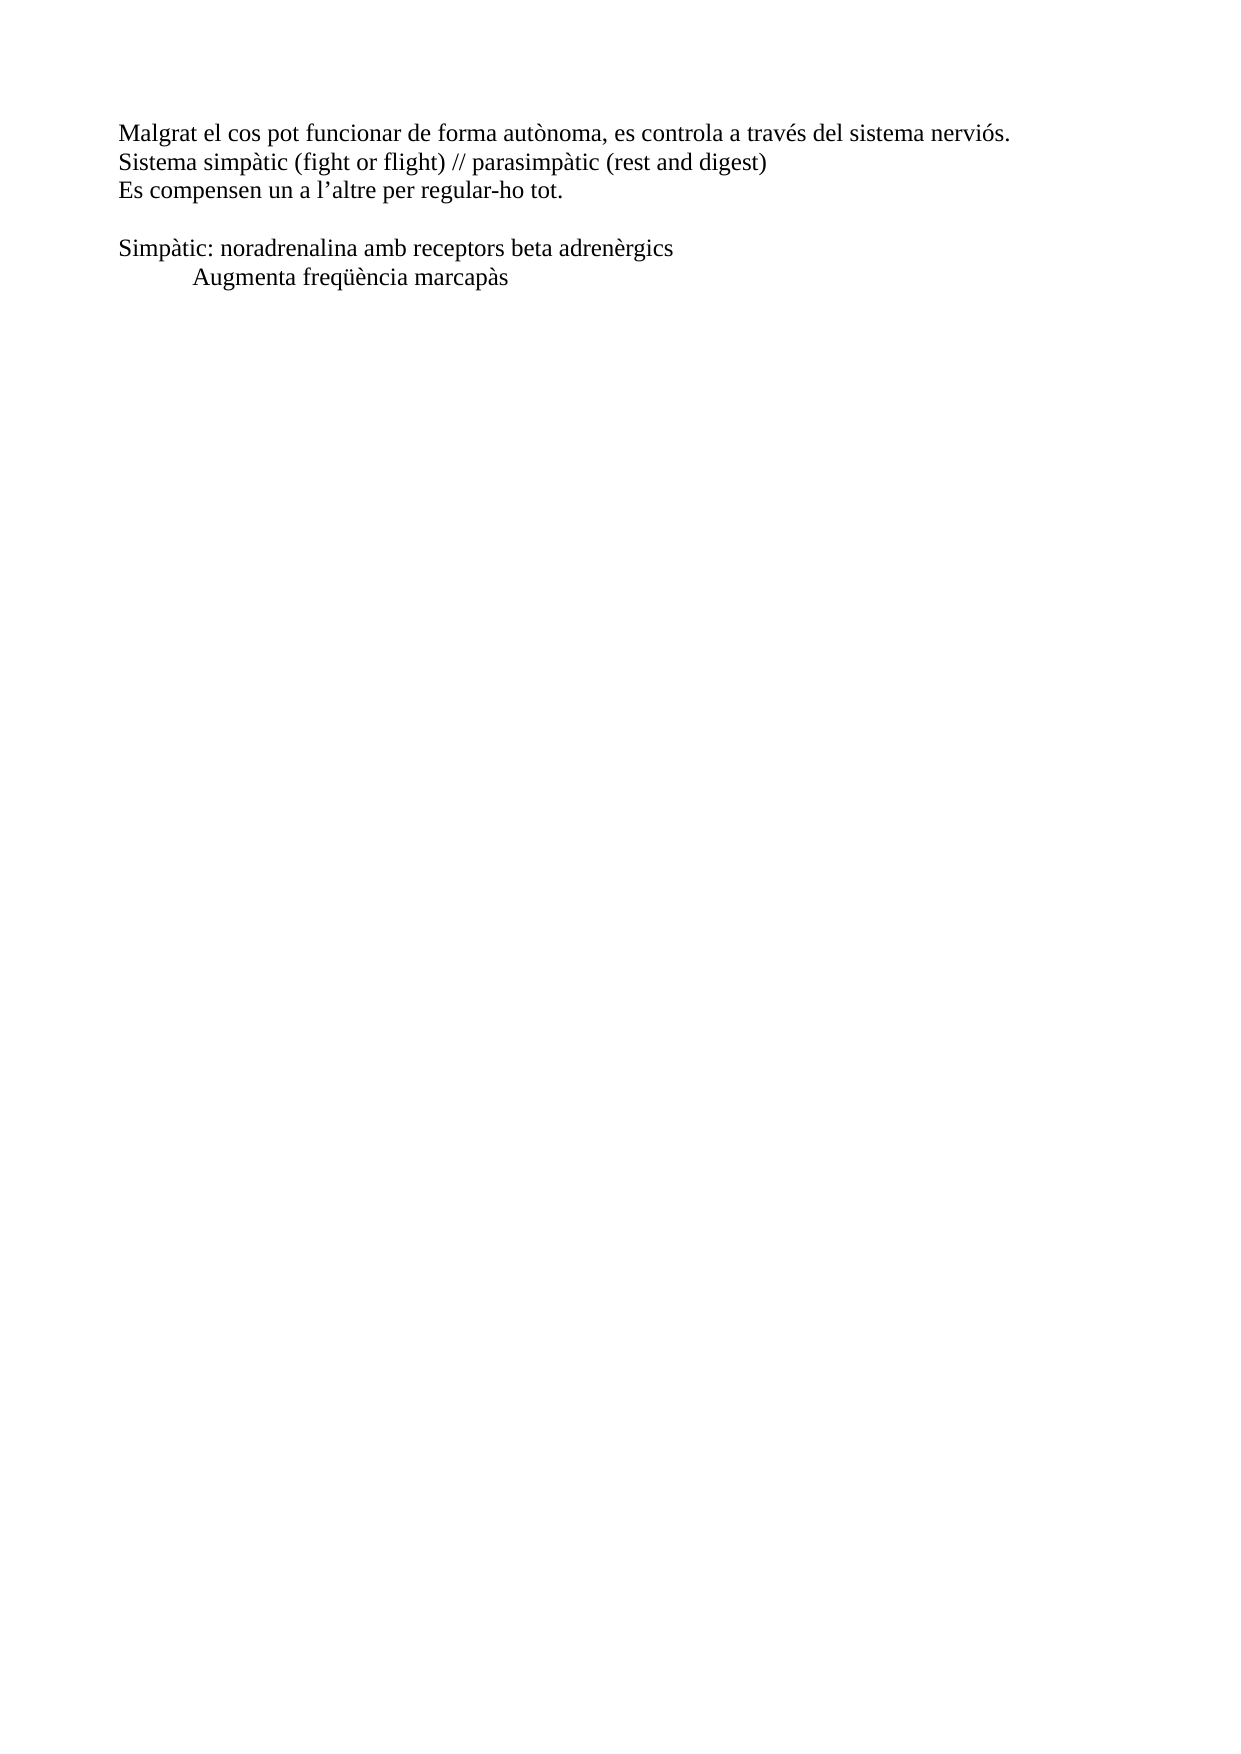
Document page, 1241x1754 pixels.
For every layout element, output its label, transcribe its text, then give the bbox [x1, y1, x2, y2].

text Malgrat el cos pot funcionar de forma autònoma, es controla a través del sistema nerviós. [118, 118, 1122, 147]
text Augmenta freqüència marcapàs [118, 262, 1122, 291]
text Sistema simpàtic (fight or flight) // parasimpàtic (rest and digest) [118, 147, 1122, 176]
text Simpàtic: noradrenalina amb receptors beta adrenèrgics [118, 233, 1122, 262]
text Es compensen un a l’altre per regular-ho tot. [118, 176, 1122, 204]
